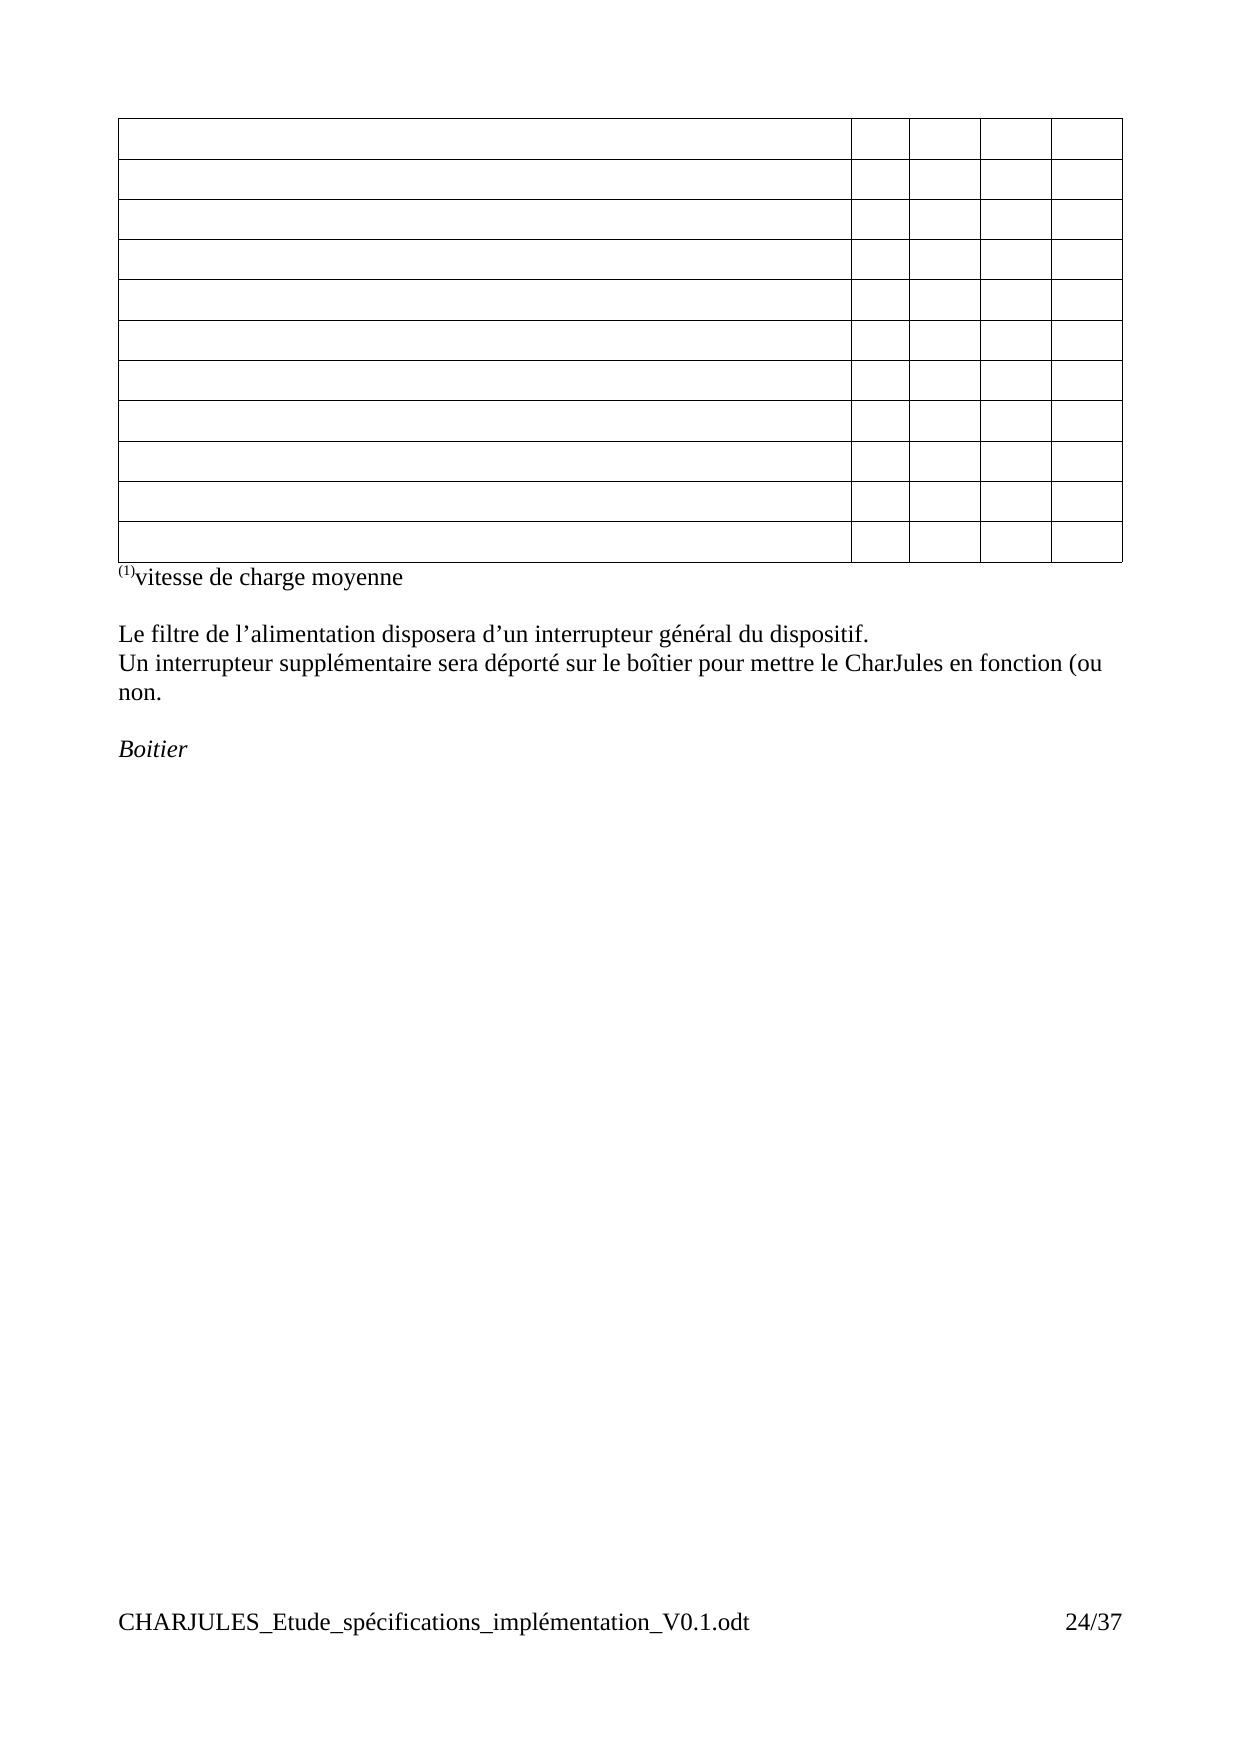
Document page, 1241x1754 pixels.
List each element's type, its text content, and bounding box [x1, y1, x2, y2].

text Boitier [118, 734, 1122, 763]
table_cell [910, 200, 980, 239]
table_cell [981, 119, 1051, 158]
table_cell [119, 240, 851, 279]
table_cell [119, 522, 851, 562]
table_cell [910, 361, 980, 400]
table_cell [910, 119, 980, 158]
text (1)vitesse de charge moyenne [118, 563, 1122, 590]
table_cell [119, 280, 851, 320]
table_cell [852, 482, 909, 521]
table_cell [1052, 361, 1122, 400]
table_cell [981, 280, 1051, 320]
table_cell [852, 280, 909, 320]
table_cell [1052, 240, 1122, 279]
table_cell [981, 321, 1051, 360]
table_cell [981, 482, 1051, 521]
table_cell [981, 160, 1051, 199]
table_cell [1052, 321, 1122, 360]
table_cell [119, 442, 851, 481]
table_cell [852, 200, 909, 239]
table_cell [852, 361, 909, 400]
table_cell [981, 240, 1051, 279]
table_cell [981, 522, 1051, 562]
table_cell [852, 442, 909, 481]
table_cell [852, 321, 909, 360]
table_cell [981, 361, 1051, 400]
table_cell [119, 160, 851, 199]
table_cell [981, 401, 1051, 441]
table_cell [910, 280, 980, 320]
table_cell [1052, 522, 1122, 562]
table_cell [1052, 401, 1122, 441]
text Le filtre de l’alimentation disposera d’un interrupteur général du dispositif. [118, 619, 1122, 648]
table_cell [1052, 119, 1122, 158]
table_cell [910, 482, 980, 521]
table_cell [910, 160, 980, 199]
table_cell [1052, 280, 1122, 320]
table_cell [852, 119, 909, 158]
table_cell [1052, 482, 1122, 521]
table_cell [910, 522, 980, 562]
table_cell [119, 119, 851, 158]
table_cell [910, 442, 980, 481]
table_cell [981, 442, 1051, 481]
table_cell [1052, 442, 1122, 481]
table_cell [910, 321, 980, 360]
table_cell [119, 401, 851, 441]
table_cell [910, 240, 980, 279]
table_cell [910, 401, 980, 441]
table_cell [852, 401, 909, 441]
table_cell [852, 240, 909, 279]
text Un interrupteur supplémentaire sera déporté sur le boîtier pour mettre le CharJules en fonction (ou non. [118, 648, 1122, 705]
table_cell [119, 482, 851, 521]
table_cell [852, 160, 909, 199]
table_cell [852, 522, 909, 562]
table_cell [981, 200, 1051, 239]
table_cell [1052, 200, 1122, 239]
table_cell [1052, 160, 1122, 199]
table_cell [119, 200, 851, 239]
table_cell [119, 361, 851, 400]
table_cell [119, 321, 851, 360]
